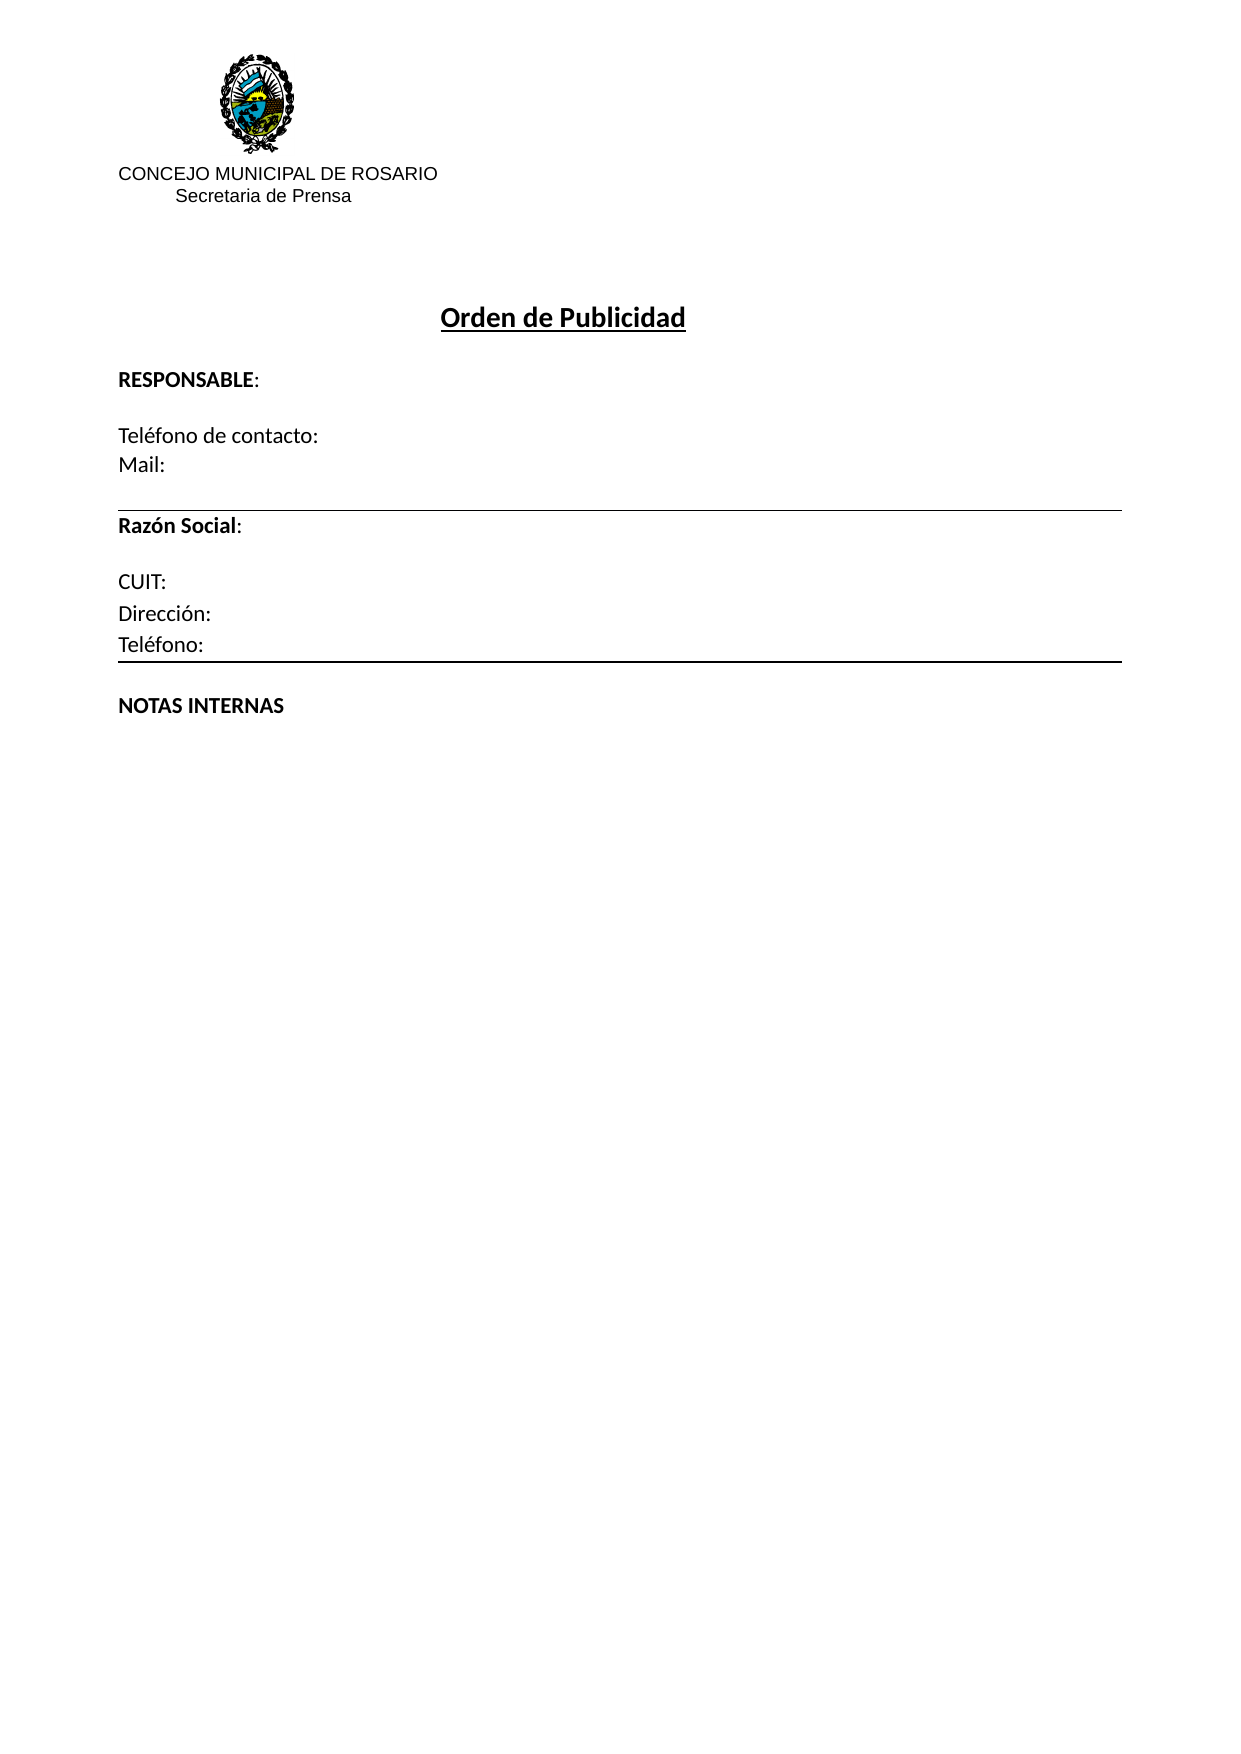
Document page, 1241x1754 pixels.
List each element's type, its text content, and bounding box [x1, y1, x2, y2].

text <o.internal_notes> [118, 747, 1122, 776]
text Mail: <o.partner_id.email> [118, 450, 1122, 480]
text Teléfono de contacto: <o.partner_id.phone> [118, 421, 1122, 450]
text RESPONSABLE: [118, 365, 1122, 393]
text Orden de Publicidad <o.name> [118, 299, 1122, 337]
text Razón Social: [118, 511, 1122, 539]
text NOTAS INTERNAS [118, 691, 1122, 719]
picture [219, 53, 295, 156]
text Teléfono: <o.partner_id.phone> [118, 630, 1122, 661]
text CUIT: <o.partner_id.cuit> [118, 567, 1122, 597]
text <for each="o in objects.filtered(lambda x:x.state in ['purchase', 'done'])"> [118, 236, 1122, 269]
text Dirección: <partner_address(o.partner_id.commercial_partner_id)> [118, 597, 1122, 630]
